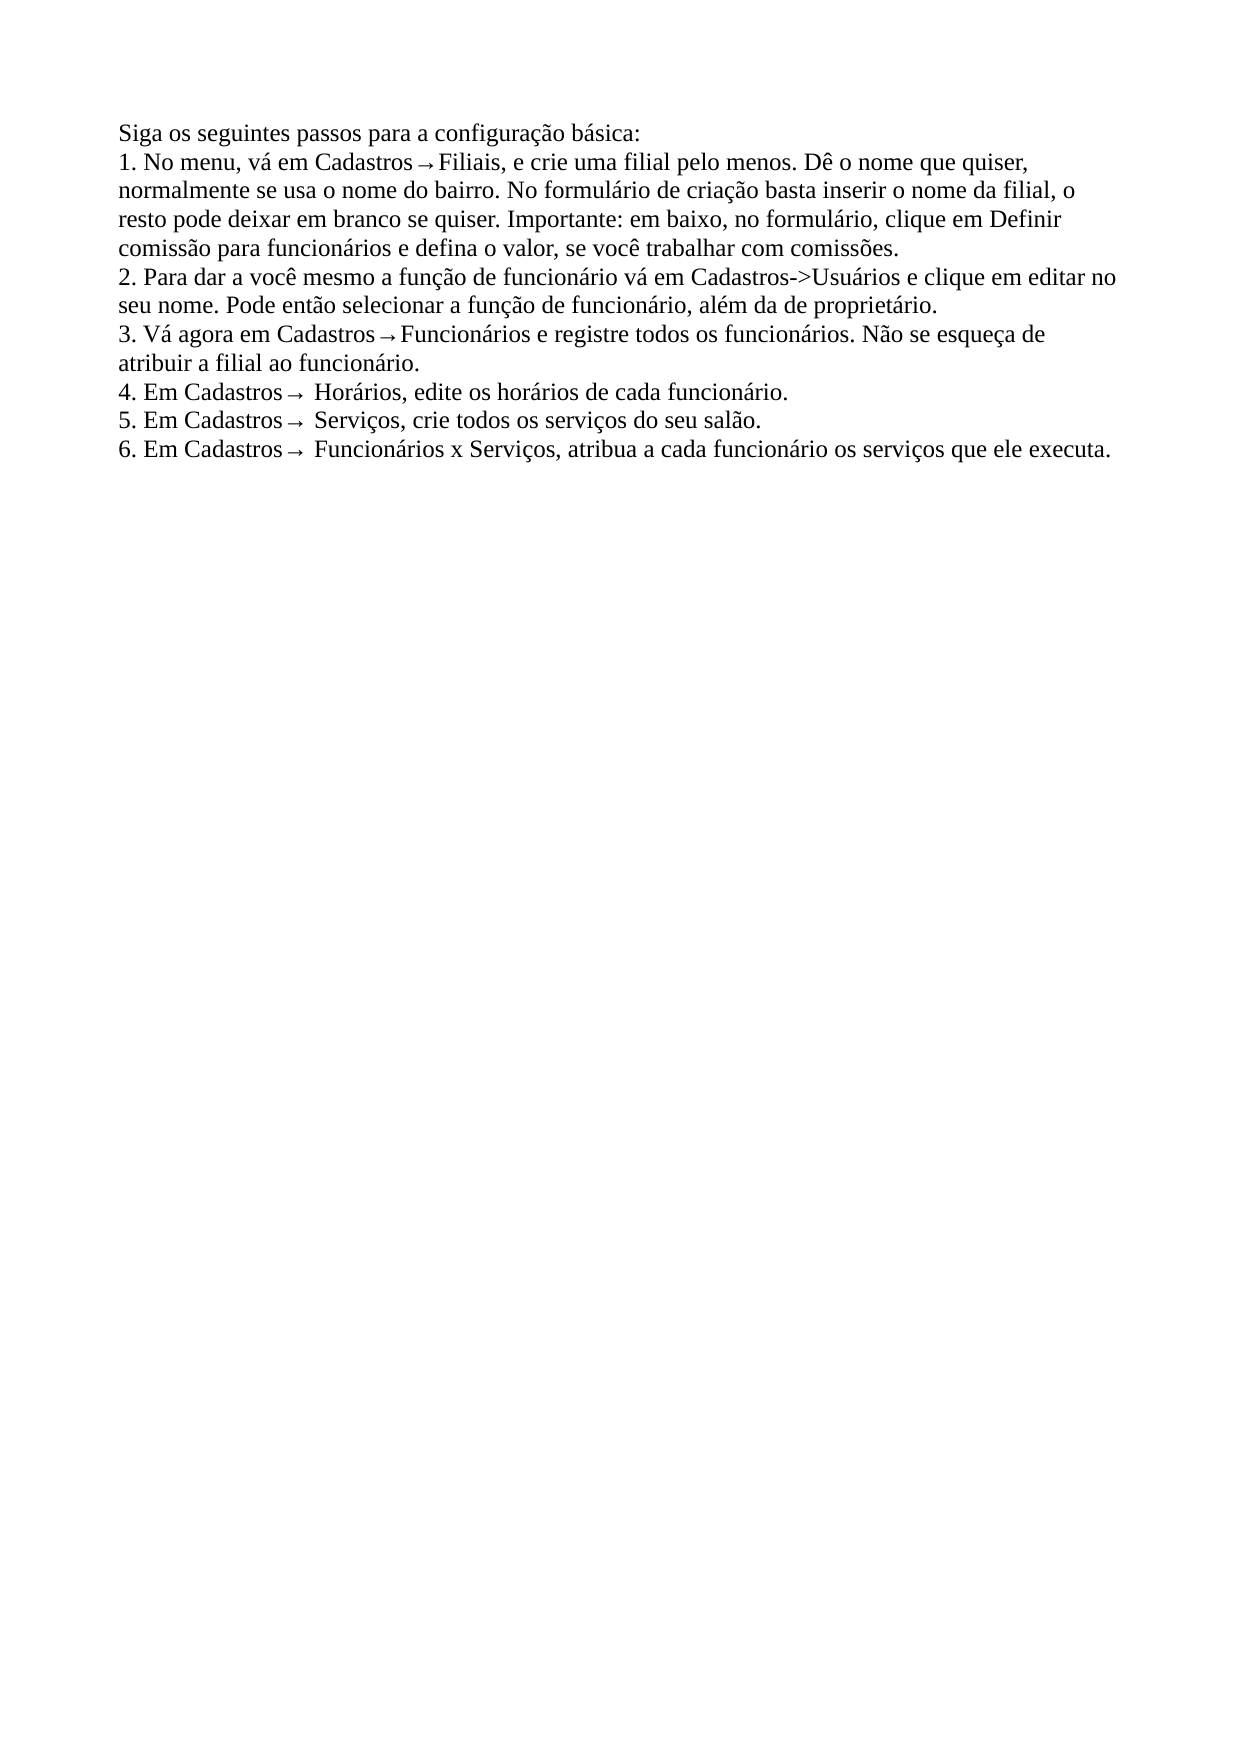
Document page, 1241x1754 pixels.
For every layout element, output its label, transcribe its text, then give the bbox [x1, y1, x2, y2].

text 2. Para dar a você mesmo a função de funcionário vá em Cadastros->Usuários e clique em editar no seu nome. Pode então selecionar a função de funcionário, além da de proprietário. [118, 262, 1122, 319]
text 5. Em Cadastros→ Serviços, crie todos os serviços do seu salão. [118, 406, 1122, 434]
text 6. Em Cadastros→ Funcionários x Serviços, atribua a cada funcionário os serviços que ele executa. [118, 434, 1122, 463]
text 3. Vá agora em Cadastros→Funcionários e registre todos os funcionários. Não se esqueça de atribuir a filial ao funcionário. [118, 319, 1122, 377]
text Siga os seguintes passos para a configuração básica: [118, 118, 1122, 147]
text 4. Em Cadastros→ Horários, edite os horários de cada funcionário. [118, 377, 1122, 406]
text 1. No menu, vá em Cadastros→Filiais, e crie uma filial pelo menos. Dê o nome que quiser, normalmente se usa o nome do bairro. No formulário de criação basta inserir o nome da filial, o resto pode deixar em branco se quiser. Importante: em baixo, no formulário, clique em Definir comissão para funcionários e defina o valor, se você trabalhar com comissões. [118, 147, 1122, 262]
